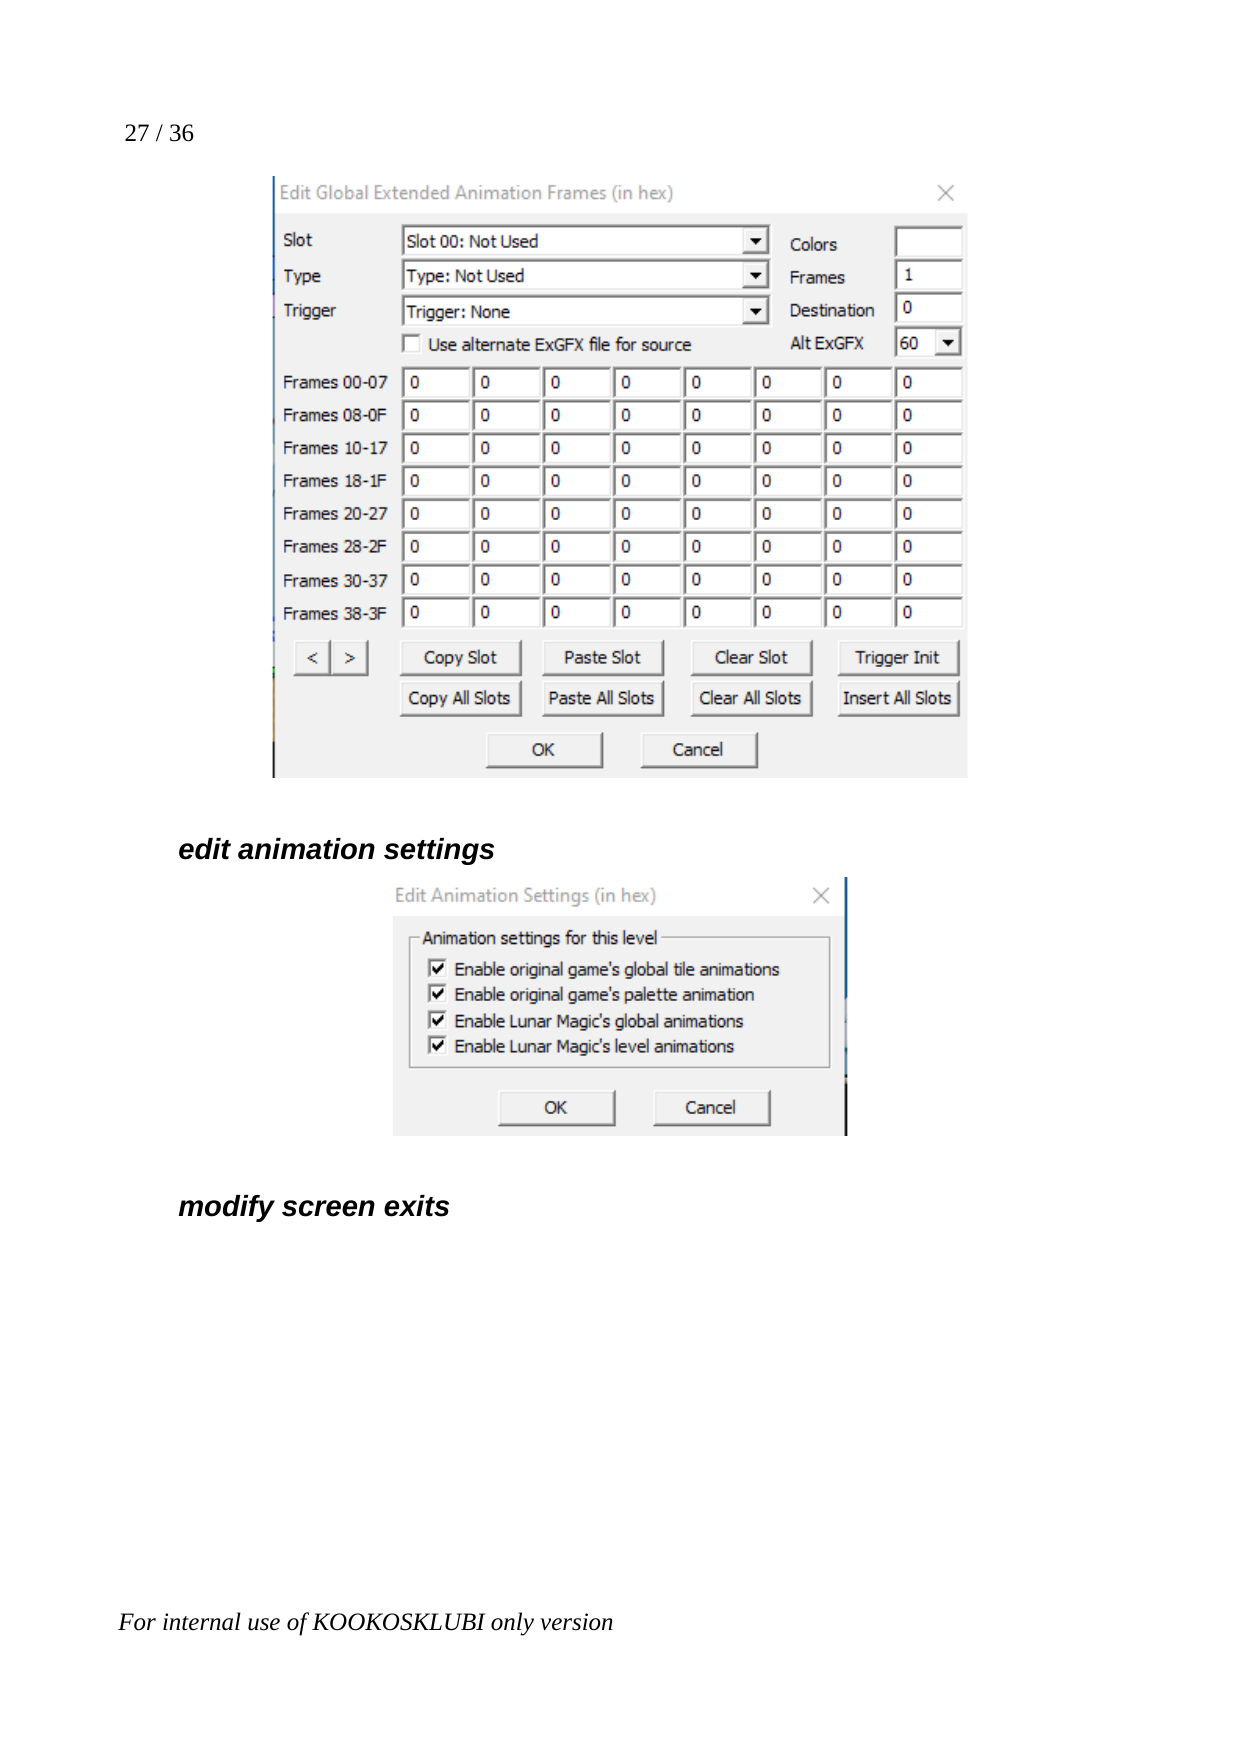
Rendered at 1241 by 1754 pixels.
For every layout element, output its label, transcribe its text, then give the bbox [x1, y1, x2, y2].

subtitle edit animation settings [118, 832, 1122, 865]
picture [272, 176, 968, 778]
subtitle modify screen exits [118, 1189, 1122, 1223]
picture [392, 877, 848, 1136]
